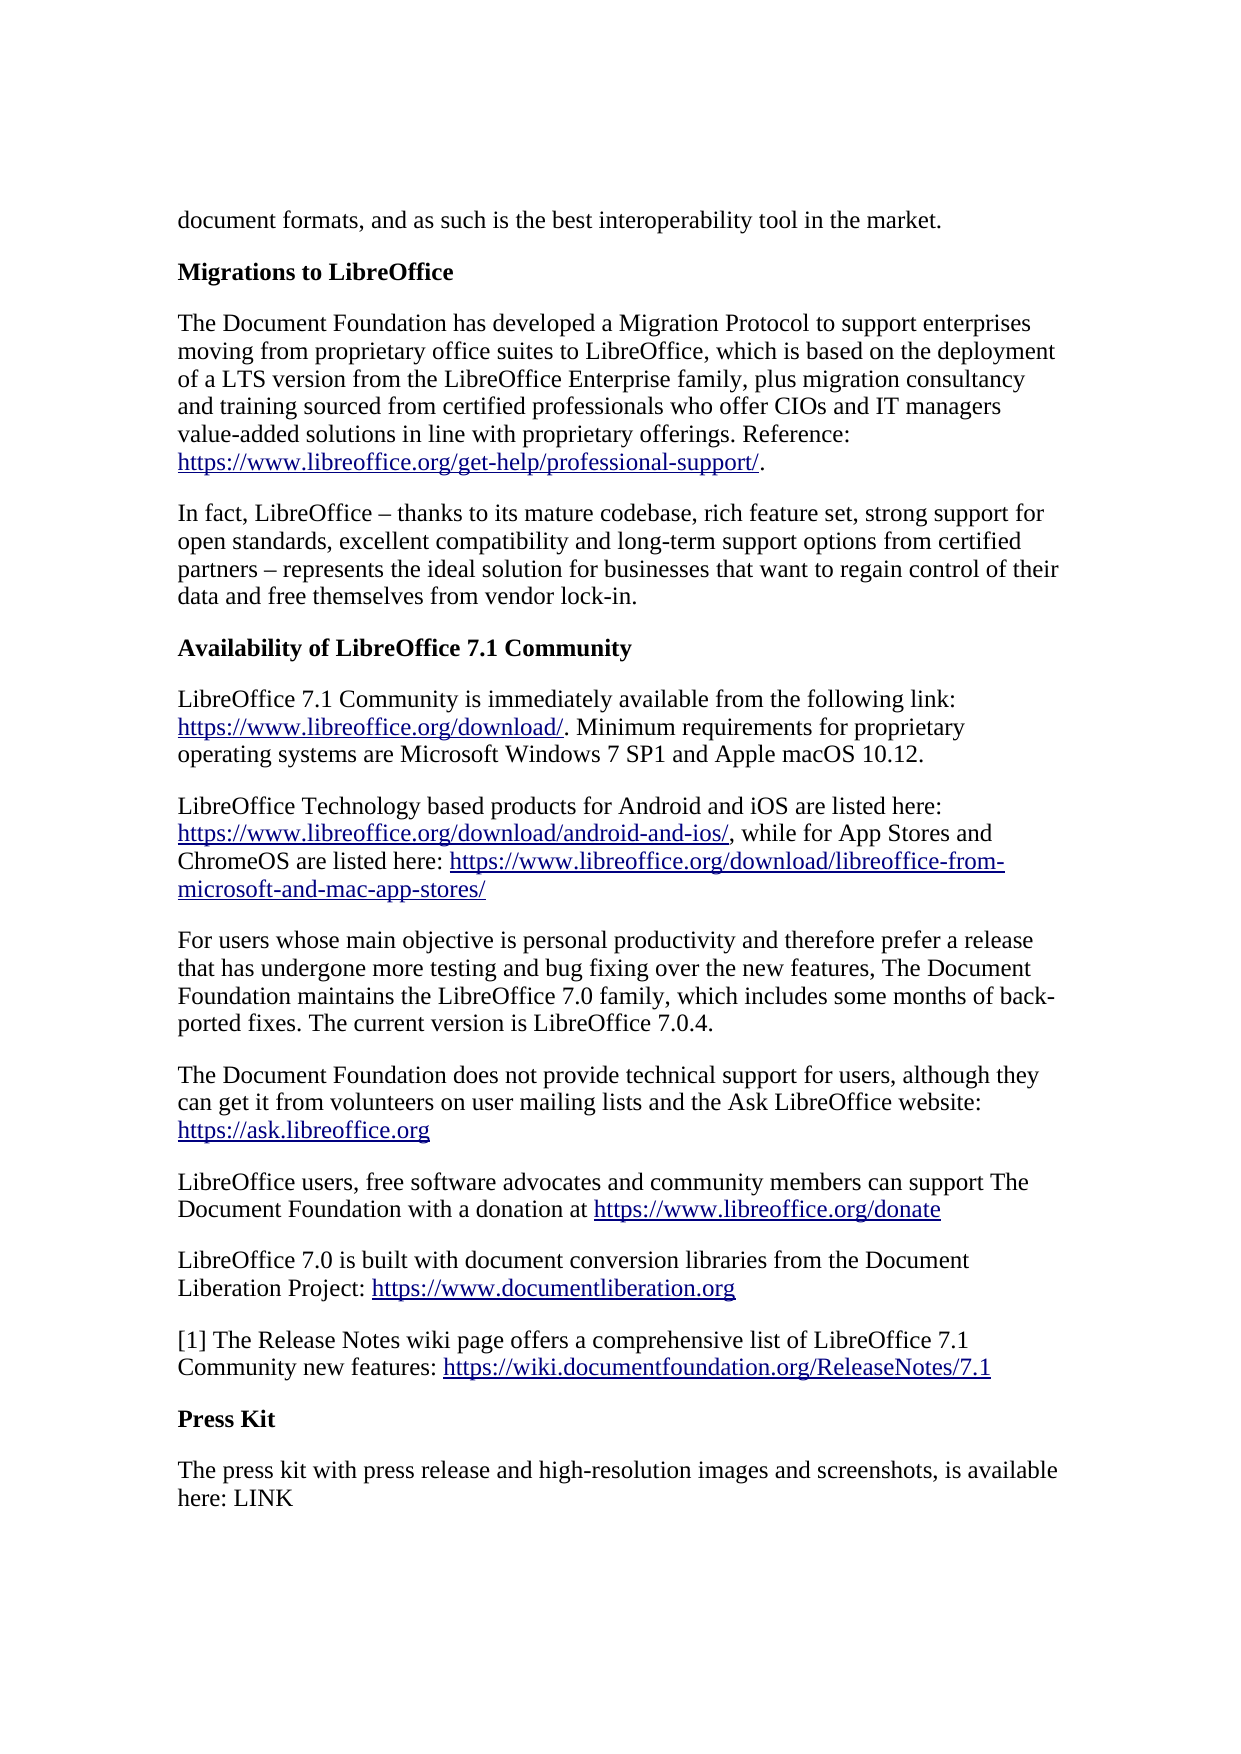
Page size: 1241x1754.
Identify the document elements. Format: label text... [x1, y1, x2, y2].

text In fact, LibreOffice – thanks to its mature codebase, rich feature set, strong support for open standards, excellent compatibility and long-term support options from certified partners – represents the ideal solution for businesses that want to regain control of their data and free themselves from vendor lock-in. [177, 499, 1063, 610]
text Press Kit [177, 1405, 1063, 1432]
text LibreOffice 7.1 Community is immediately available from the following link: https://www.libreoffice.org/download/. Minimum requirements for proprietary operating systems are Microsoft Windows 7 SP1 and Apple macOS 10.12. [177, 685, 1063, 768]
text The Document Foundation does not provide technical support for users, although they can get it from volunteers on user mailing lists and the Ask LibreOffice website: https://ask.libreoffice.org [177, 1061, 1063, 1144]
text [1] The Release Notes wiki page offers a comprehensive list of LibreOffice 7.1 Community new features: https://wiki.documentfoundation.org/ReleaseNotes/7.1 [177, 1326, 1063, 1381]
text LibreOffice 7.0 is built with document conversion libraries from the Document Liberation Project: https://www.documentliberation.org [177, 1247, 1063, 1302]
text LibreOffice Technology based products for Android and iOS are listed here: https://www.libreoffice.org/download/android-and-ios/, while for App Stores and ChromeOS are listed here: https://www.libreoffice.org/download/libreoffice-from-microsoft-and-mac-app-stores/ [177, 792, 1063, 903]
text For users whose main objective is personal productivity and therefore prefer a release that has undergone more testing and bug fixing over the new features, The Document Foundation maintains the LibreOffice 7.0 family, which includes some months of back-ported fixes. The current version is LibreOffice 7.0.4. [177, 926, 1063, 1037]
text Migrations to LibreOffice [177, 258, 1063, 286]
text The press kit with press release and high-resolution images and screenshots, is available here: LINK [177, 1456, 1063, 1512]
text document formats, and as such is the best interoperability tool in the market. [177, 207, 1063, 234]
text Availability of LibreOffice 7.1 Community [177, 634, 1063, 661]
text LibreOffice users, free software advocates and community members can support The Document Foundation with a donation at https://www.libreoffice.org/donate [177, 1168, 1063, 1223]
text The Document Foundation has developed a Migration Protocol to support enterprises moving from proprietary office suites to LibreOffice, which is based on the deployment of a LTS version from the LibreOffice Enterprise family, plus migration consultancy and training sourced from certified professionals who offer CIOs and IT managers value-added solutions in line with proprietary offerings. Reference: https://www.libreoffice.org/get-help/professional-support/. [177, 309, 1063, 476]
